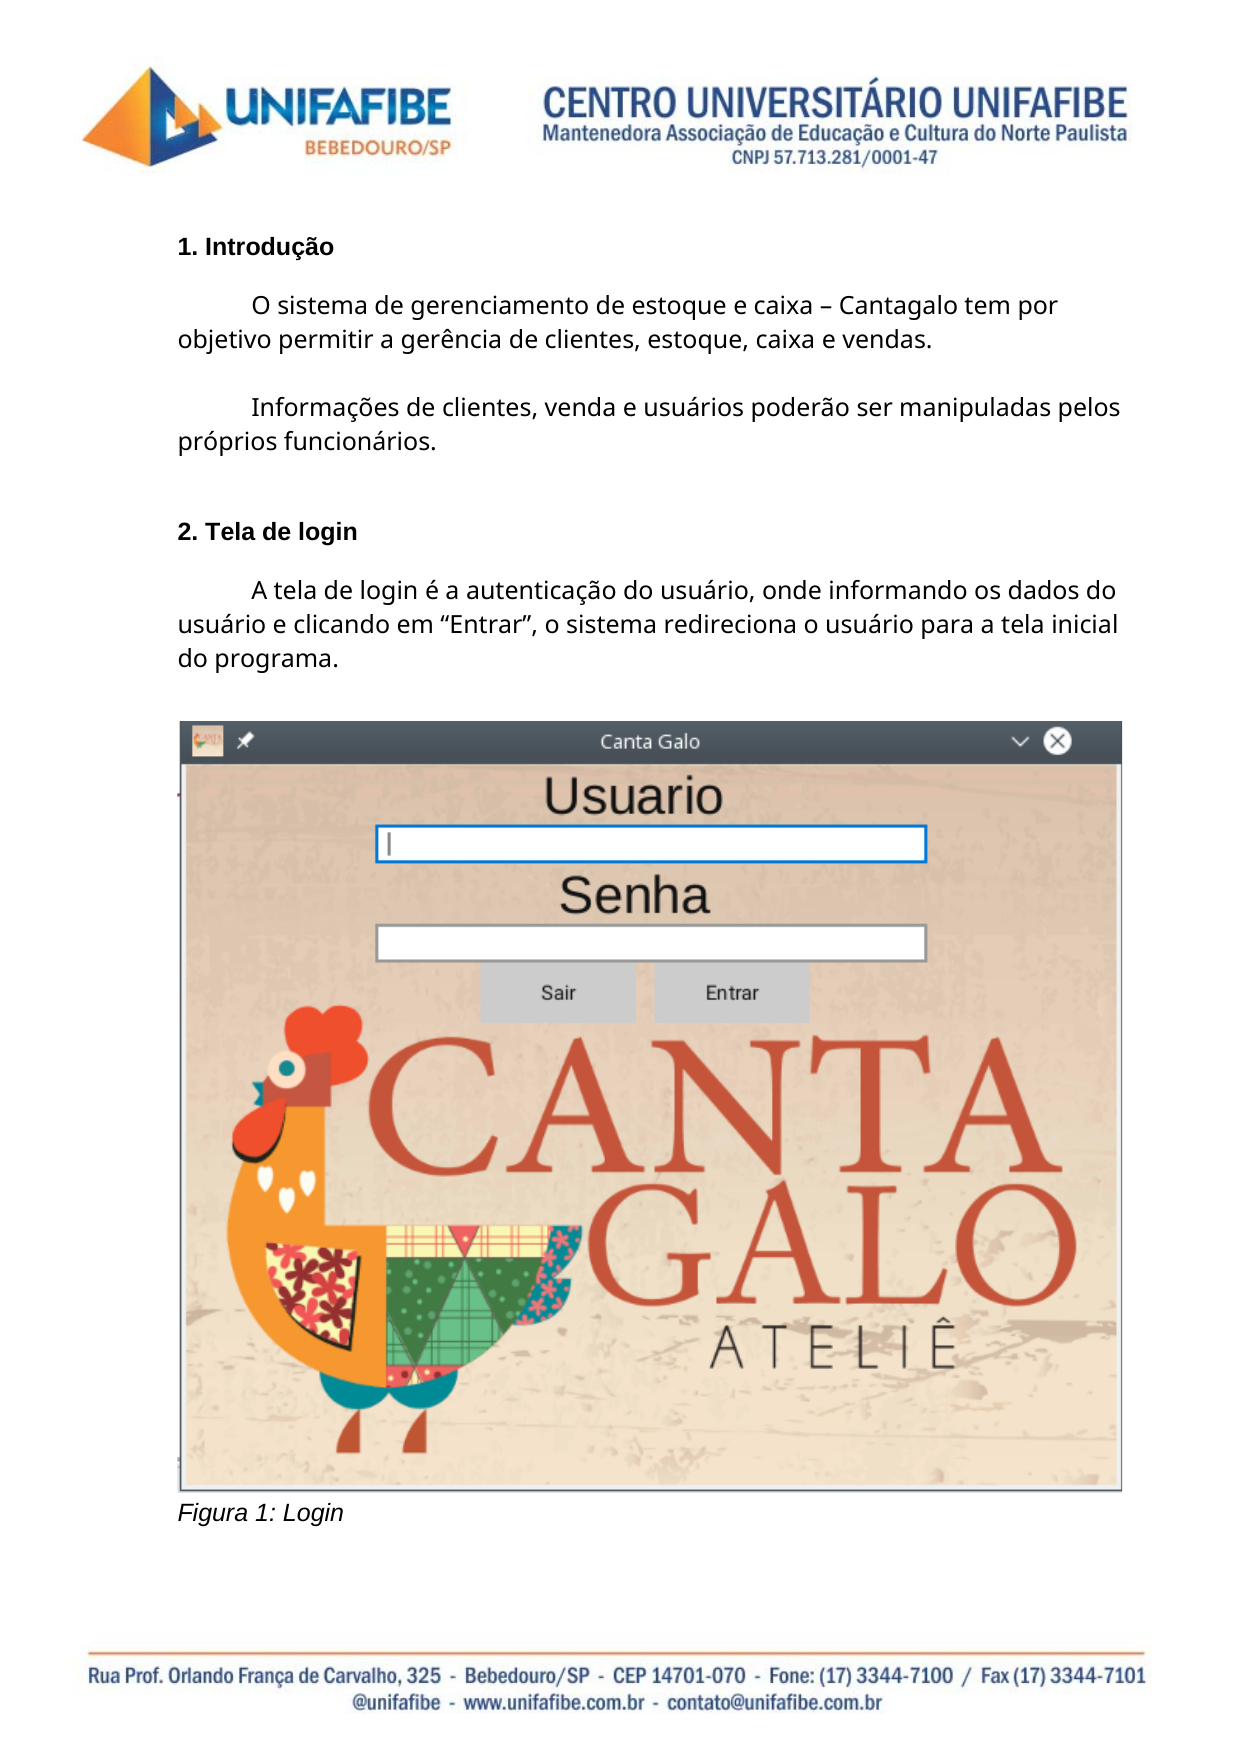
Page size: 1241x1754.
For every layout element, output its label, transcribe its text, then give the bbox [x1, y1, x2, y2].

text A tela de login é a autenticação do usuário, onde informando os dados do usuário e clicando em “Entrar”, o sistema redireciona o usuário para a tela inicial do programa. [177, 572, 1122, 674]
subtitle 2. Tela de login [177, 517, 1122, 546]
picture [177, 721, 1123, 1493]
picture [74, 1612, 1164, 1740]
picture [87, 55, 1148, 187]
subtitle 1. Introdução [177, 232, 1122, 261]
text O sistema de gerenciamento de estoque e caixa – Cantagalo tem por objetivo permitir a gerência de clientes, estoque, caixa e vendas. [177, 287, 1122, 356]
text Informações de clientes, venda e usuários poderão ser manipuladas pelos próprios funcionários. [177, 389, 1122, 458]
text Figura 1: Login [177, 1493, 1122, 1527]
